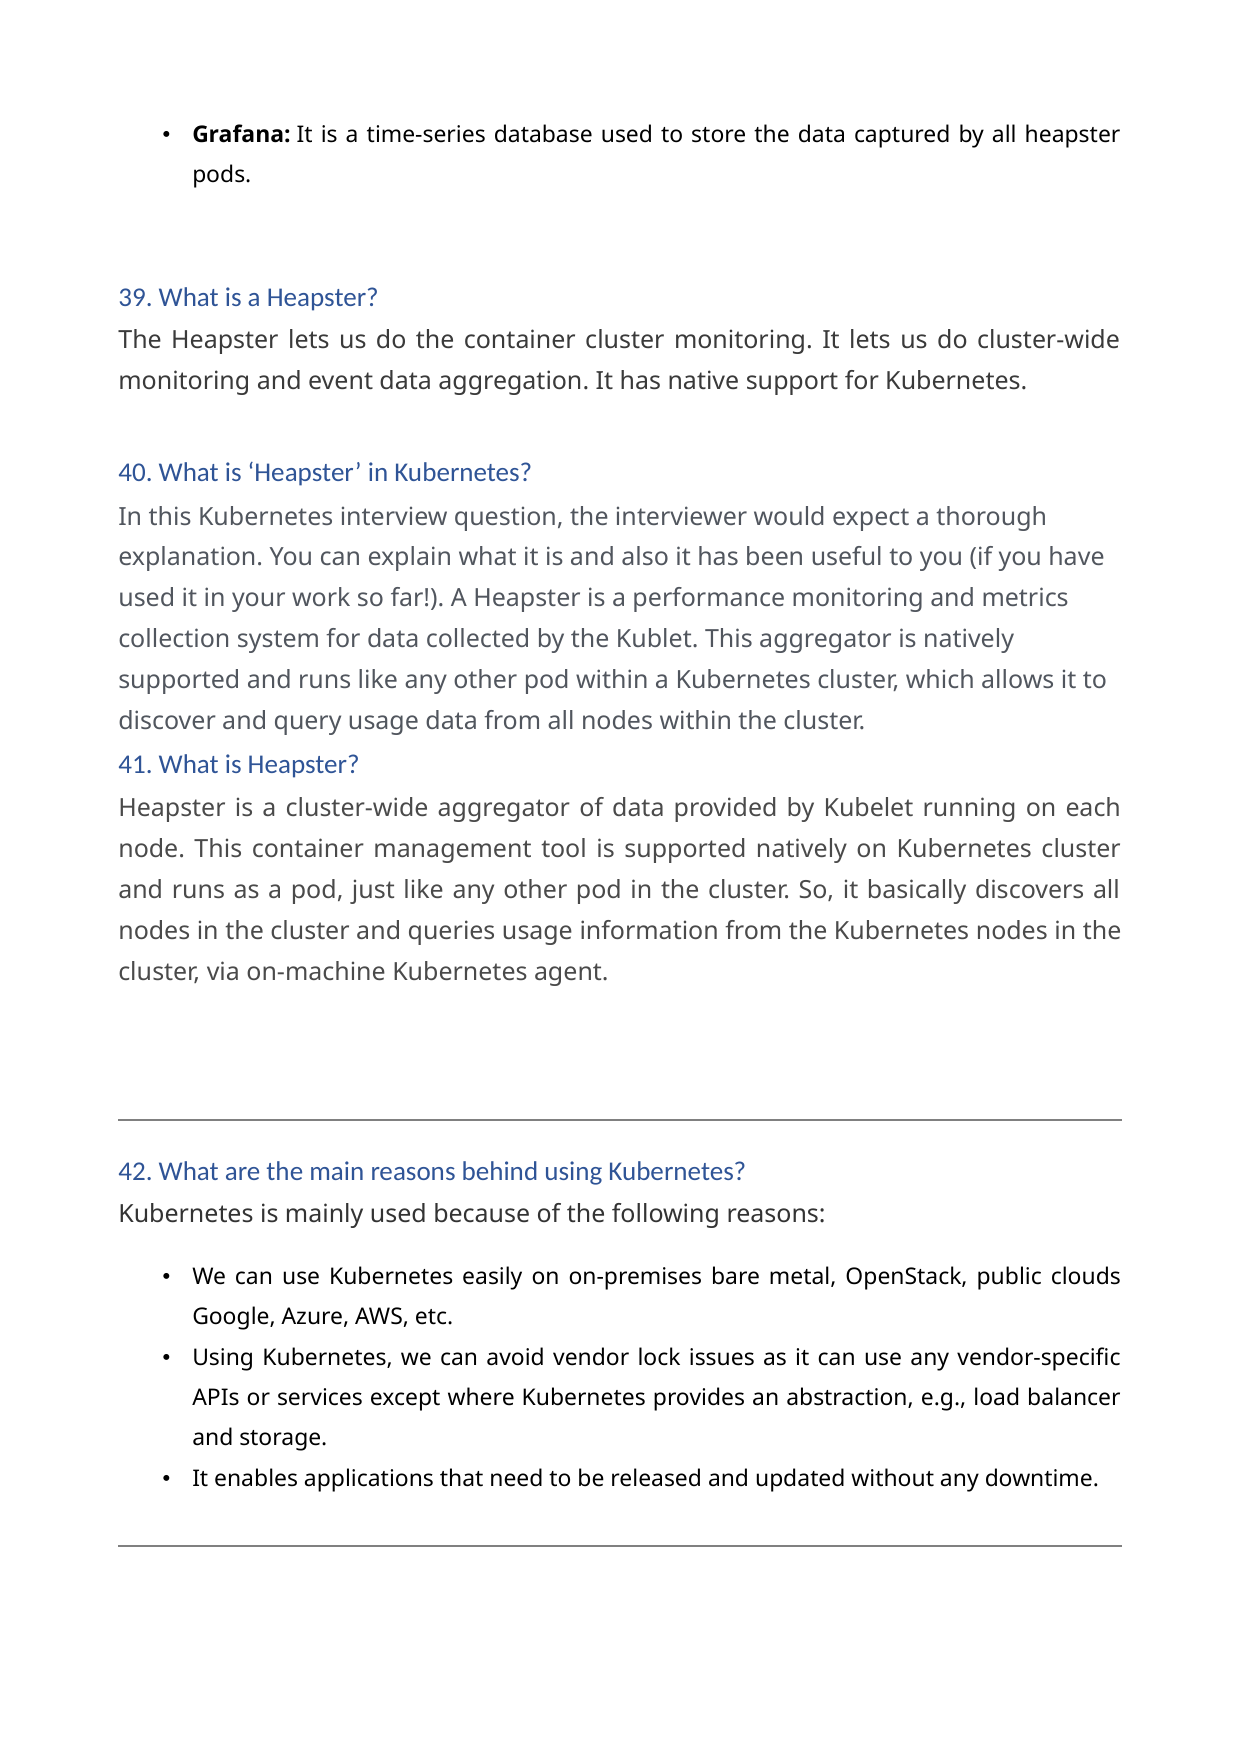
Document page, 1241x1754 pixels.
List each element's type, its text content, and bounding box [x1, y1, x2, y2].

text Kubernetes is mainly used because of the following reasons: [118, 1196, 1122, 1230]
list It enables applications that need to be released and updated without any downtime. [162, 1461, 1122, 1493]
list Using Kubernetes, we can avoid vendor lock issues as it can use any vendor-specific APIs or services except where Kubernetes provides an abstraction, e.g., load balancer and storage. [162, 1341, 1122, 1452]
list Grafana: It is a time-series database used to store the data captured by all heapster pods. [162, 118, 1122, 190]
subtitle 41. What is Heapster? [118, 747, 1122, 780]
text The Heapster lets us do the container cluster monitoring. It lets us do cluster-wide monitoring and event data aggregation. It has native support for Kubernetes. [118, 322, 1122, 397]
subtitle 42. What are the main reasons behind using Kubernetes? [118, 1154, 1122, 1187]
text Heapster is a cluster-wide aggregator of data provided by Kubelet running on each node. This container management tool is supported natively on Kubernetes cluster and runs as a pod, just like any other pod in the cluster. So, it basically discovers all nodes in the cluster and queries usage information from the Kubernetes nodes in the cluster, via on-machine Kubernetes agent. [118, 790, 1122, 987]
list We can use Kubernetes easily on on-premises bare metal, OpenStack, public clouds Google, Azure, AWS, etc. [162, 1260, 1122, 1331]
subtitle 40. What is ‘Heapster’ in Kubernetes? [118, 456, 1122, 489]
text In this Kubernetes interview question, the interviewer would expect a thorough explanation. You can explain what it is and also it has been useful to you (if you have used it in your work so far!). A Heapster is a performance monitoring and metrics collection system for data collected by the Kublet. This aggregator is natively supported and runs like any other pod within a Kubernetes cluster, which allows it to discover and query usage data from all nodes within the cluster. [118, 498, 1122, 736]
subtitle 39. What is a Heapster? [118, 280, 1122, 313]
